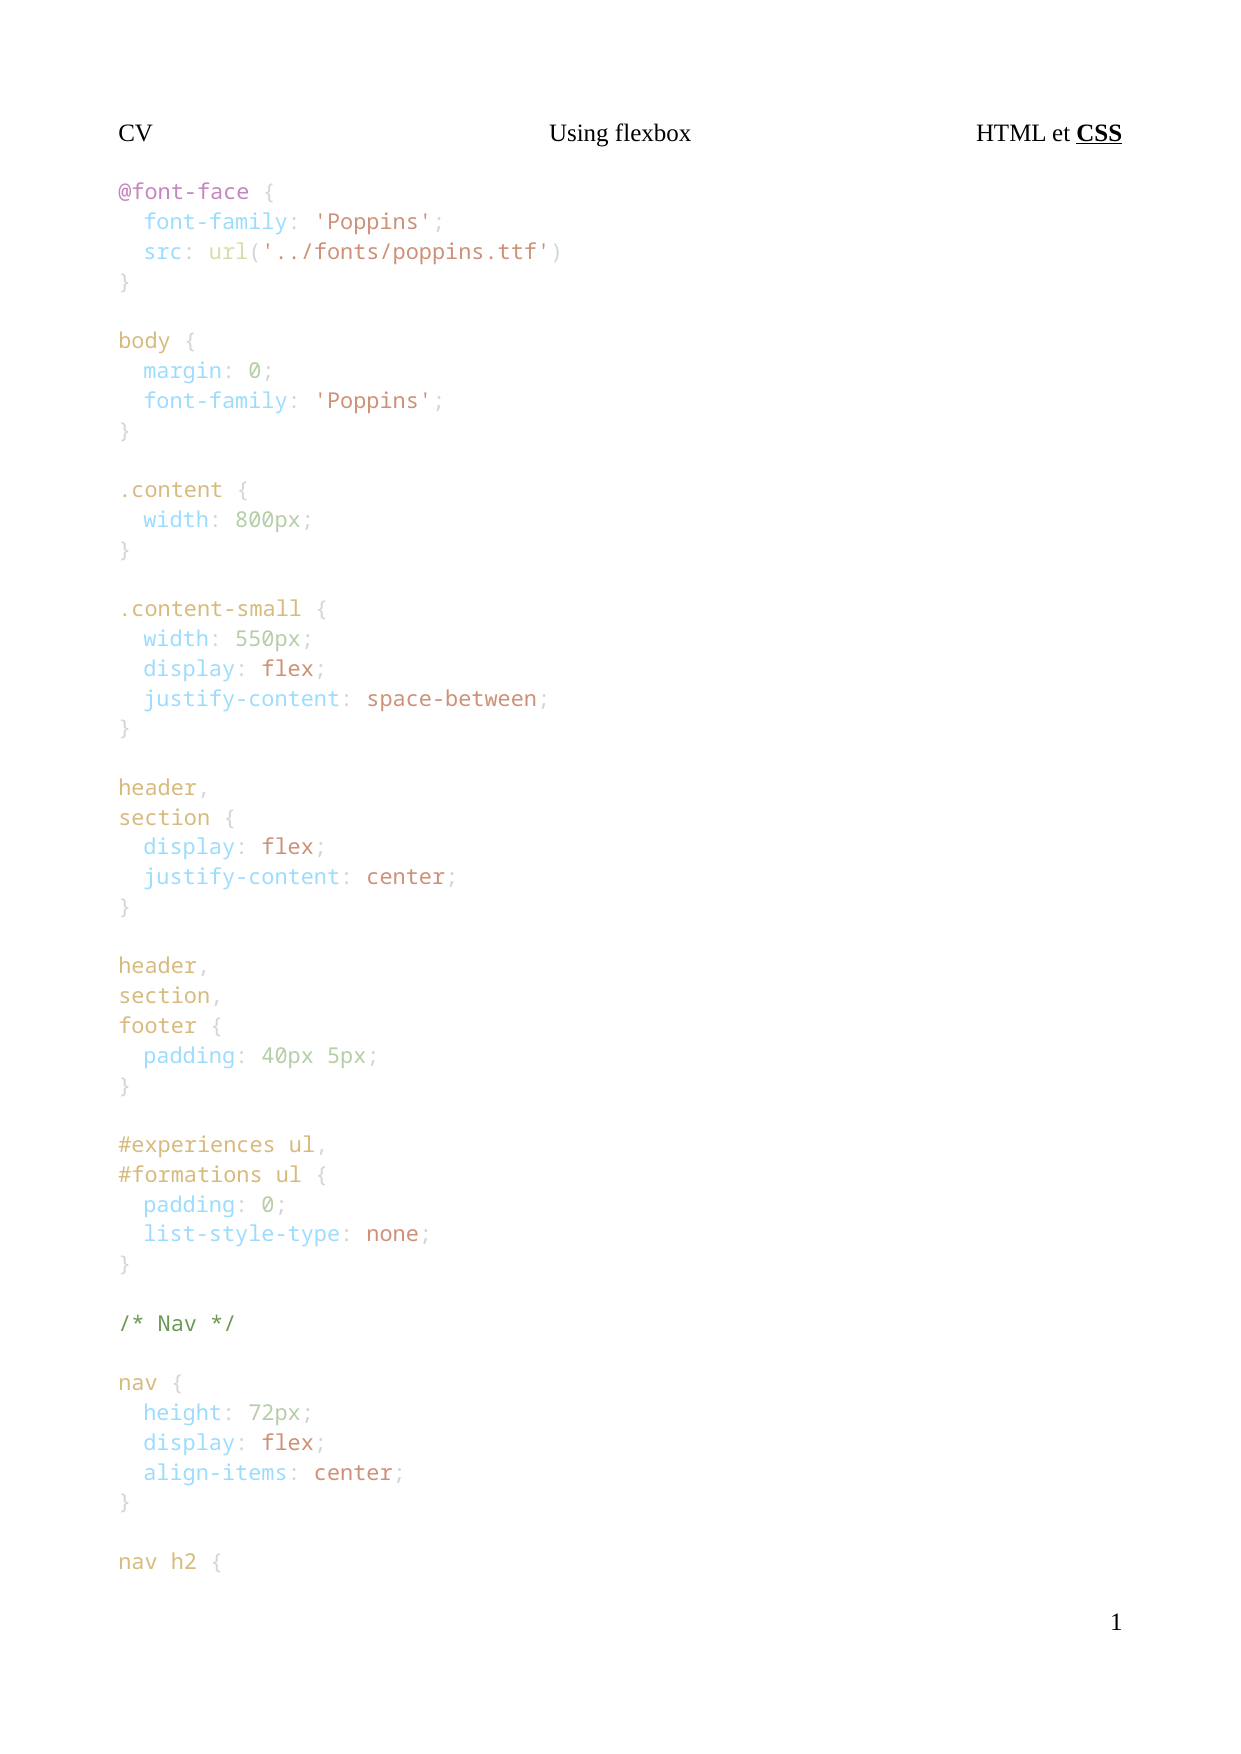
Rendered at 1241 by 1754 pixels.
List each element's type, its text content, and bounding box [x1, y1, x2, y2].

text footer { [118, 1010, 1122, 1040]
text nav h2 { [118, 1546, 1122, 1576]
text } [118, 1248, 1122, 1278]
text padding: 0; [118, 1189, 1122, 1218]
text padding: 40px 5px; [118, 1040, 1122, 1069]
text .content { [118, 474, 1122, 504]
text #experiences ul, [118, 1129, 1122, 1159]
text height: 72px; [118, 1397, 1122, 1427]
text } [118, 1486, 1122, 1516]
text #formations ul { [118, 1159, 1122, 1189]
text justify-content: center; [118, 861, 1122, 891]
text @font-face { [118, 176, 1122, 206]
text .content-small { [118, 593, 1122, 623]
text } [118, 266, 1122, 296]
text display: flex; [118, 831, 1122, 861]
text display: flex; [118, 653, 1122, 682]
text display: flex; [118, 1427, 1122, 1457]
text /* Nav */ [118, 1308, 1122, 1337]
text } [118, 891, 1122, 921]
text list-style-type: none; [118, 1218, 1122, 1248]
text align-items: center; [118, 1457, 1122, 1486]
text header, [118, 950, 1122, 980]
text width: 800px; [118, 504, 1122, 534]
text body { [118, 325, 1122, 355]
text } [118, 712, 1122, 742]
text justify-content: space-between; [118, 682, 1122, 712]
text } [118, 1069, 1122, 1099]
text src: url('../fonts/poppins.ttf') [118, 236, 1122, 266]
text width: 550px; [118, 623, 1122, 653]
text font-family: 'Poppins'; [118, 206, 1122, 236]
text header, [118, 772, 1122, 802]
text nav { [118, 1367, 1122, 1397]
text section, [118, 980, 1122, 1010]
text margin: 0; [118, 355, 1122, 385]
text } [118, 414, 1122, 444]
text font-family: 'Poppins'; [118, 385, 1122, 414]
text } [118, 534, 1122, 563]
text section { [118, 802, 1122, 831]
